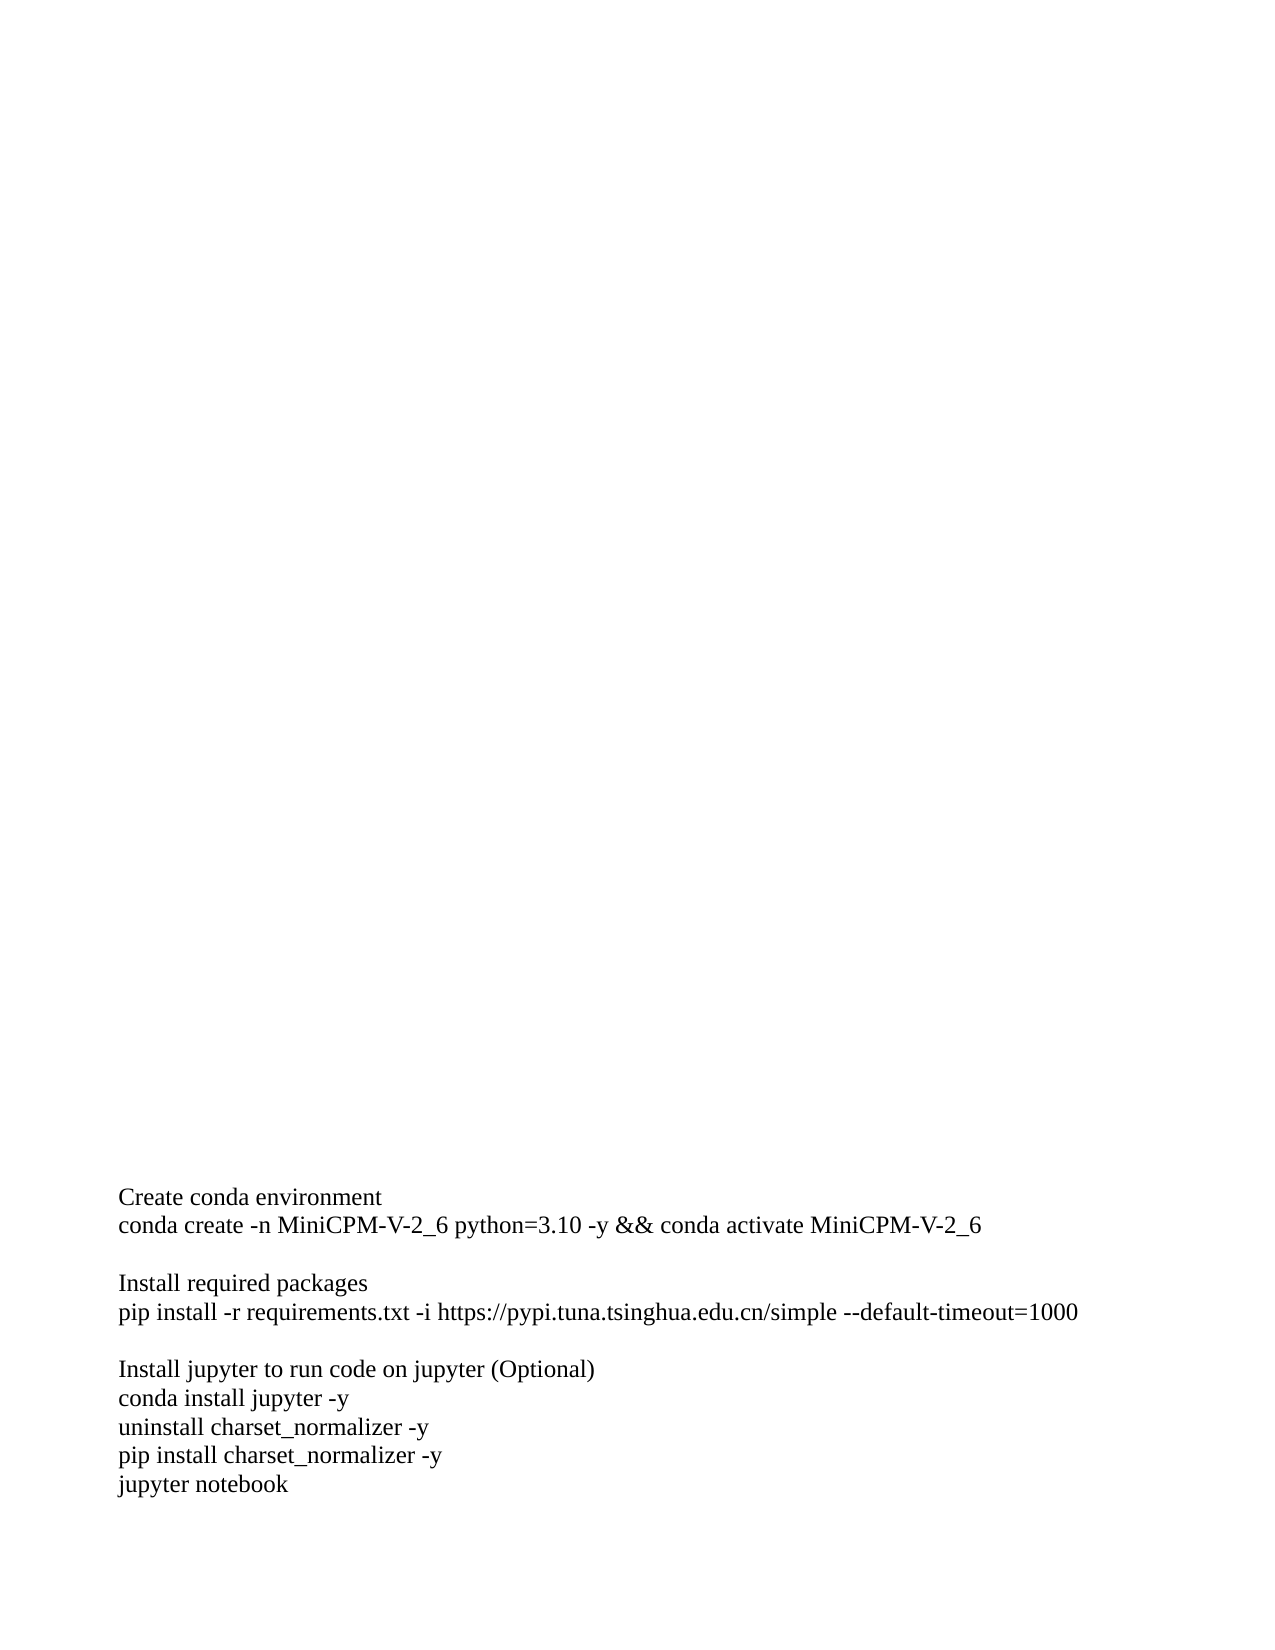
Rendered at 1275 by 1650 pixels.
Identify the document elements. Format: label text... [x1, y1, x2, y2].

text pip install -r requirements.txt -i https://pypi.tuna.tsinghua.edu.cn/simple --default-timeout=1000 [118, 1297, 1157, 1326]
text Install jupyter to run code on jupyter (Optional) [118, 1354, 1157, 1383]
text conda create -n MiniCPM-V-2_6 python=3.10 -y && conda activate MiniCPM-V-2_6 [118, 1211, 1157, 1239]
text Install required packages [118, 1268, 1157, 1297]
text uninstall charset_normalizer -y [118, 1412, 1157, 1441]
text Create conda environment [118, 1182, 1157, 1211]
text conda install jupyter -y [118, 1383, 1157, 1412]
text pip install charset_normalizer -y [118, 1441, 1157, 1469]
text jupyter notebook [118, 1469, 1157, 1498]
